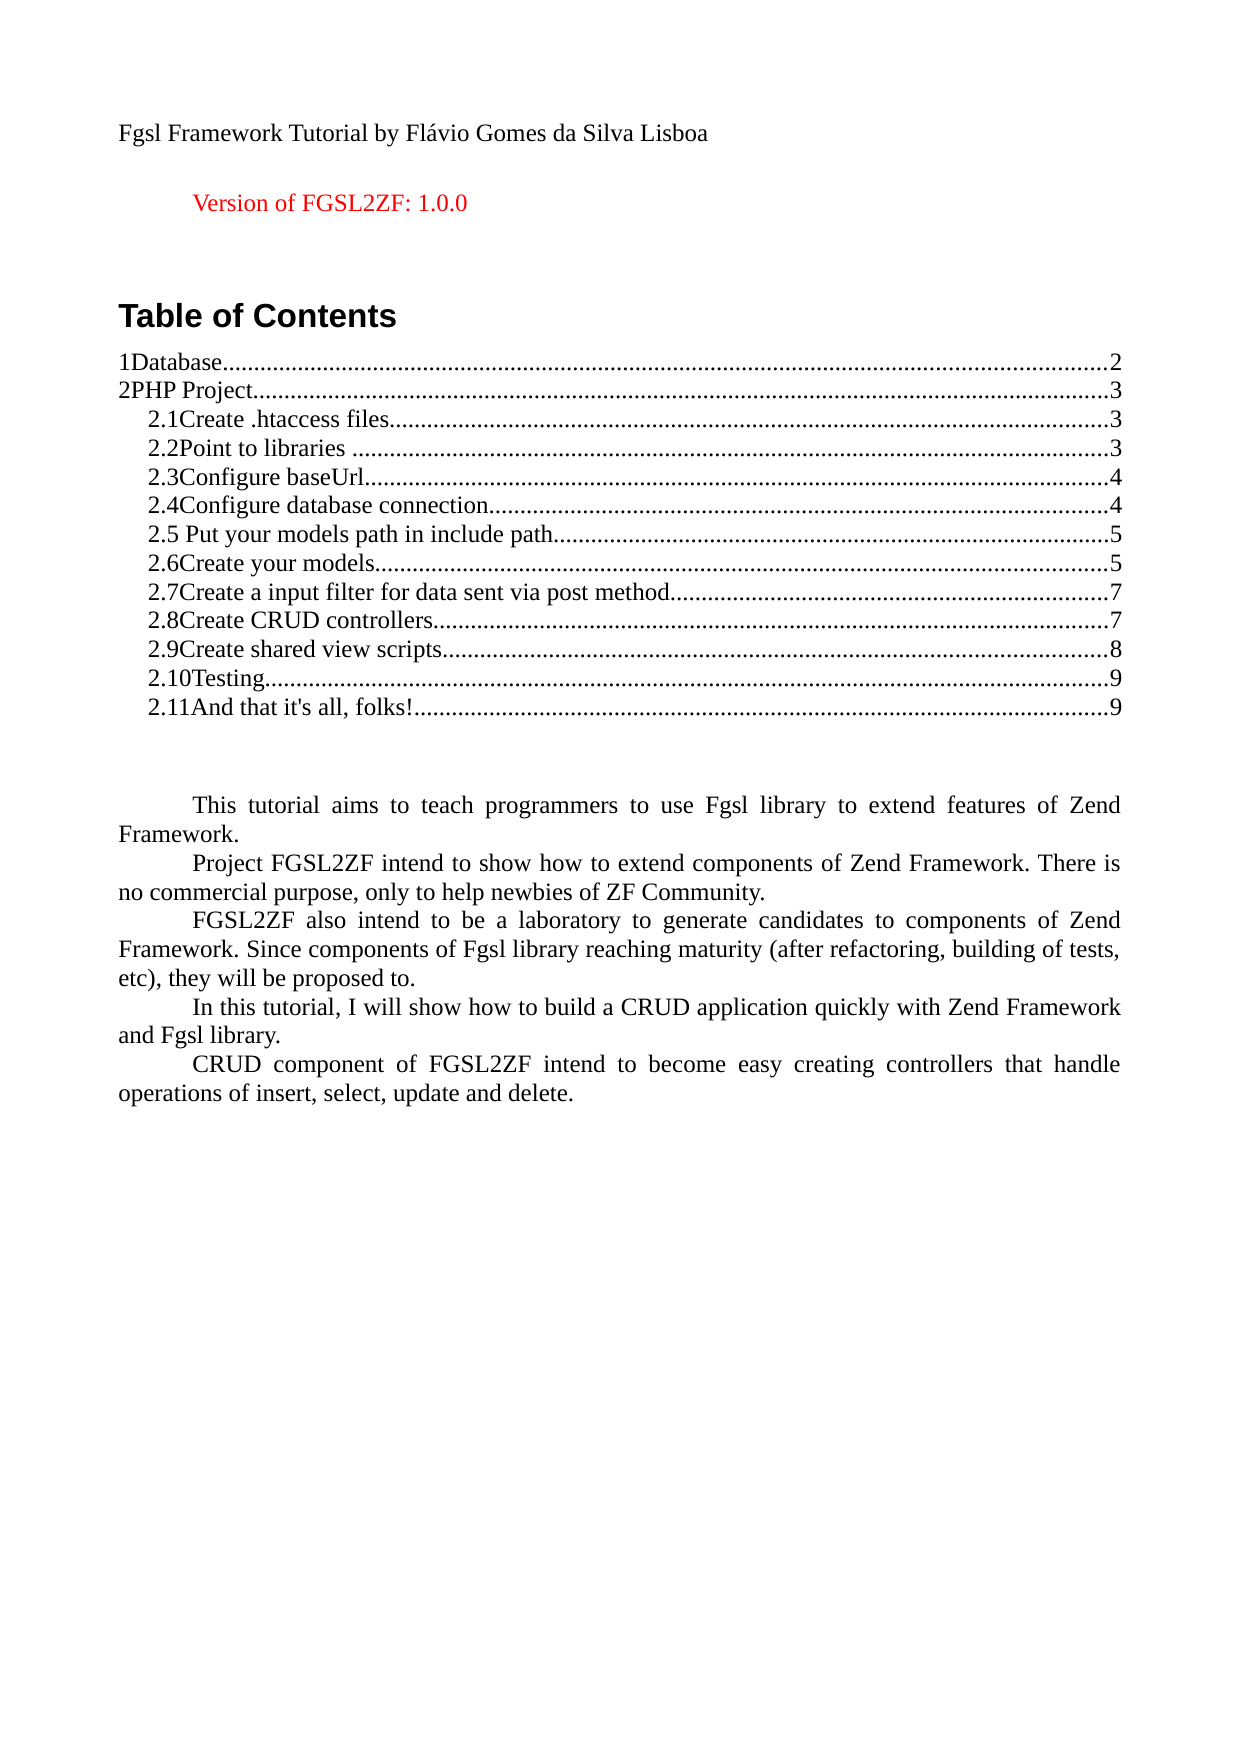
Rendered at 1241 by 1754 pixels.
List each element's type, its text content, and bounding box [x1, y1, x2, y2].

text 2.6Create your models 5 [148, 548, 1122, 577]
text 2.1Create .htaccess files 3 [148, 404, 1122, 433]
text Version of FGSL2ZF: 1.0.0 [118, 188, 1122, 217]
text 2PHP Project 3 [118, 375, 1122, 404]
text 2.11And that it's all, folks! 9 [148, 692, 1122, 720]
text Fgsl Framework Tutorial by Flávio Gomes da Silva Lisboa [118, 118, 1122, 147]
text 1Database 2 [118, 347, 1122, 375]
text CRUD component of FGSL2ZF intend to become easy creating controllers that handle operations of insert, select, update and delete. [118, 1049, 1122, 1107]
text 2.5 Put your models path in include path 5 [148, 519, 1122, 548]
text 2.4Configure database connection 4 [148, 490, 1122, 519]
text 2.3Configure baseUrl 4 [148, 462, 1122, 490]
subtitle Table of Contents [118, 296, 1122, 334]
text FGSL2ZF also intend to be a laboratory to generate candidates to components of Zend Framework. Since components of Fgsl library reaching maturity (after refactoring, building of tests, etc), they will be proposed to. [118, 905, 1122, 992]
text 2.7Create a input filter for data sent via post method 7 [148, 577, 1122, 605]
text 2.8Create CRUD controllers 7 [148, 605, 1122, 634]
text Project FGSL2ZF intend to show how to extend components of Zend Framework. There is no commercial purpose, only to help newbies of ZF Community. [118, 848, 1122, 905]
text This tutorial aims to teach programmers to use Fgsl library to extend features of Zend Framework. [118, 790, 1122, 848]
text 2.9Create shared view scripts 8 [148, 634, 1122, 663]
text 2.10Testing 9 [148, 663, 1122, 692]
text 2.2Point to libraries 3 [148, 433, 1122, 462]
text In this tutorial, I will show how to build a CRUD application quickly with Zend Framework and Fgsl library. [118, 992, 1122, 1049]
